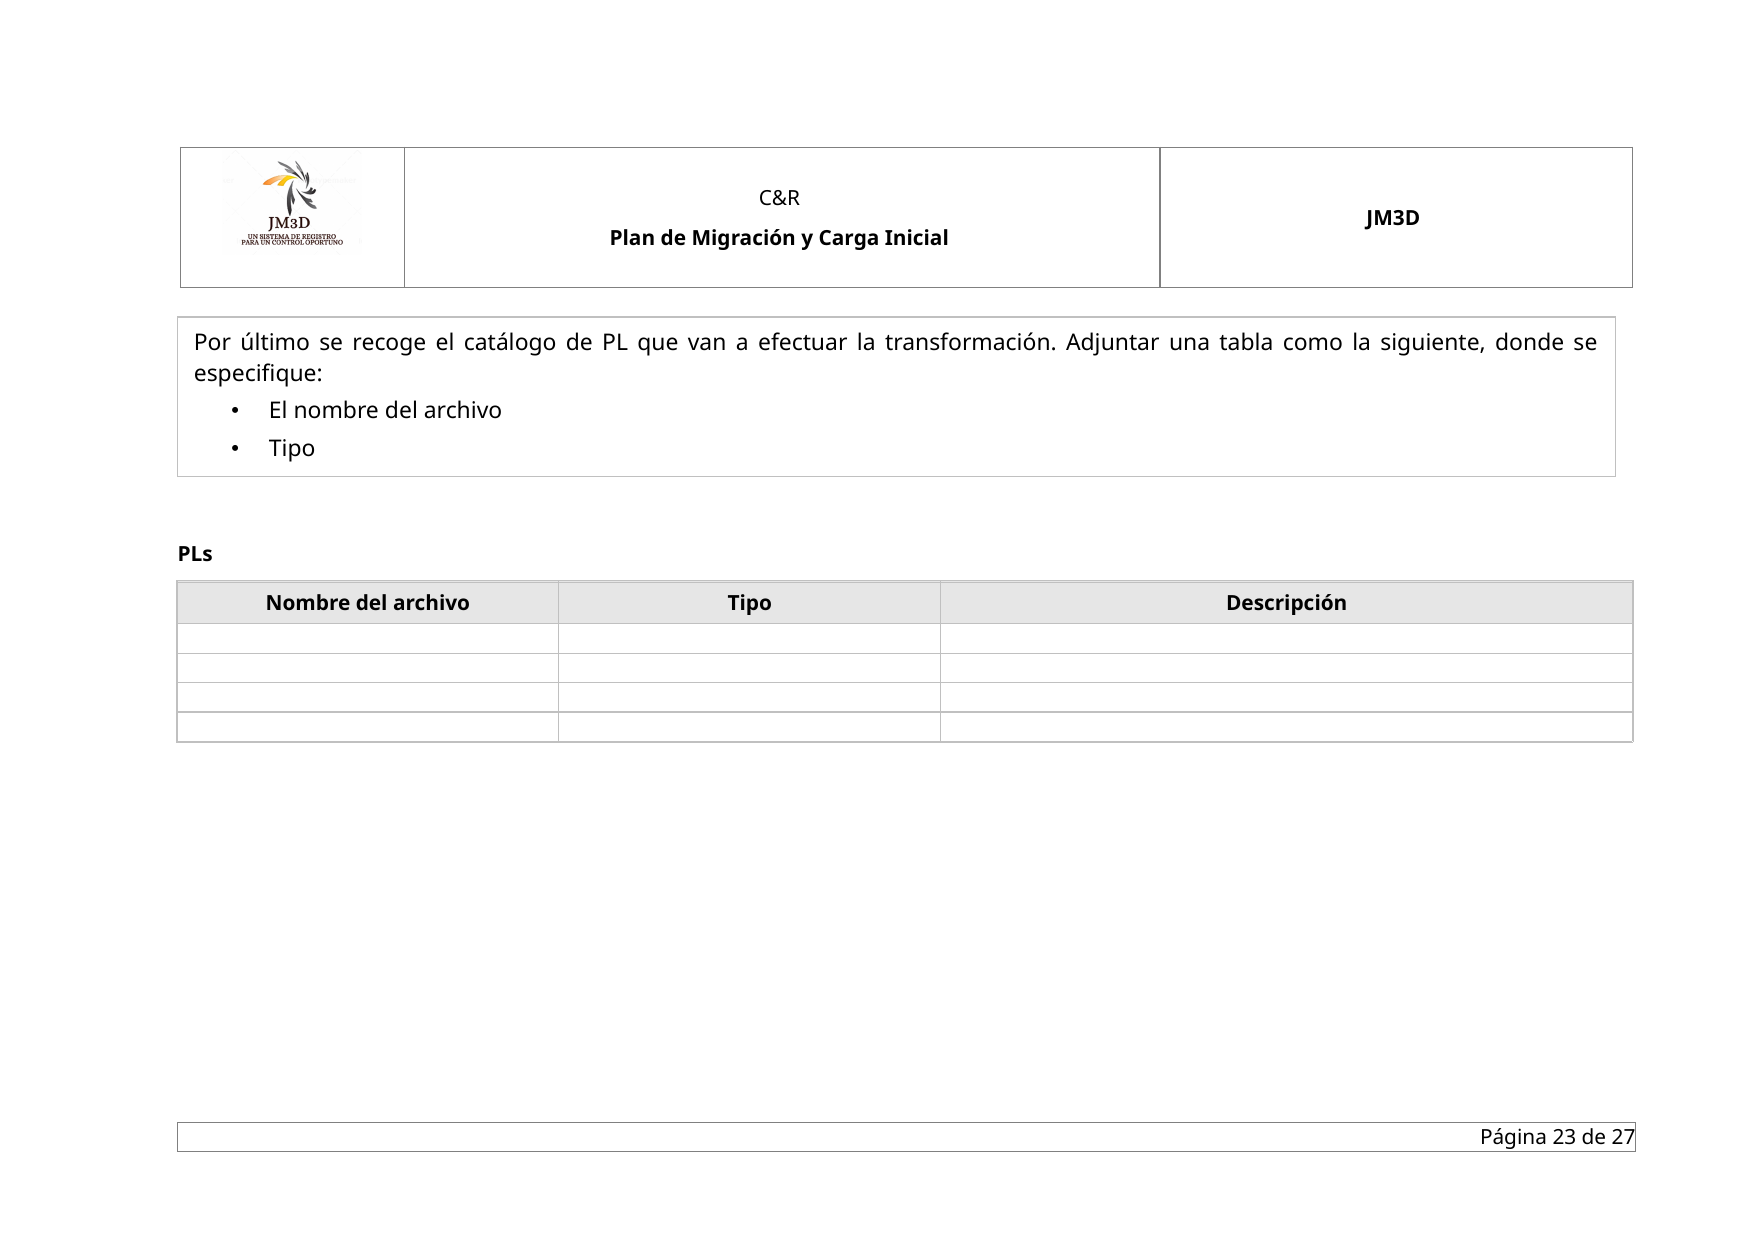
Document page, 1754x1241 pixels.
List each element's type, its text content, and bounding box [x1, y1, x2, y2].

table_cell [559, 713, 940, 741]
table_cell [941, 624, 1632, 652]
table_cell [178, 713, 558, 741]
table_cell [178, 624, 558, 652]
table_cell [941, 683, 1632, 711]
table_cell [178, 683, 558, 711]
table_cell [559, 654, 940, 682]
table_cell [941, 713, 1632, 741]
list El nombre del archivo [231, 394, 1599, 426]
table_header Descripción [941, 583, 1632, 623]
table_header Nombre del archivo [178, 583, 558, 623]
text PLs [177, 539, 1636, 568]
table_cell [559, 683, 940, 711]
text Por último se recoge el catálogo de PL que van a efectuar la transformación. Adjuntar una tabla como la siguiente, donde se especifique: [194, 326, 1599, 388]
list Tipo [231, 432, 1599, 463]
table_cell [941, 654, 1632, 682]
table_cell [559, 624, 940, 652]
table_cell [178, 654, 558, 682]
table_header Tipo [559, 583, 940, 623]
